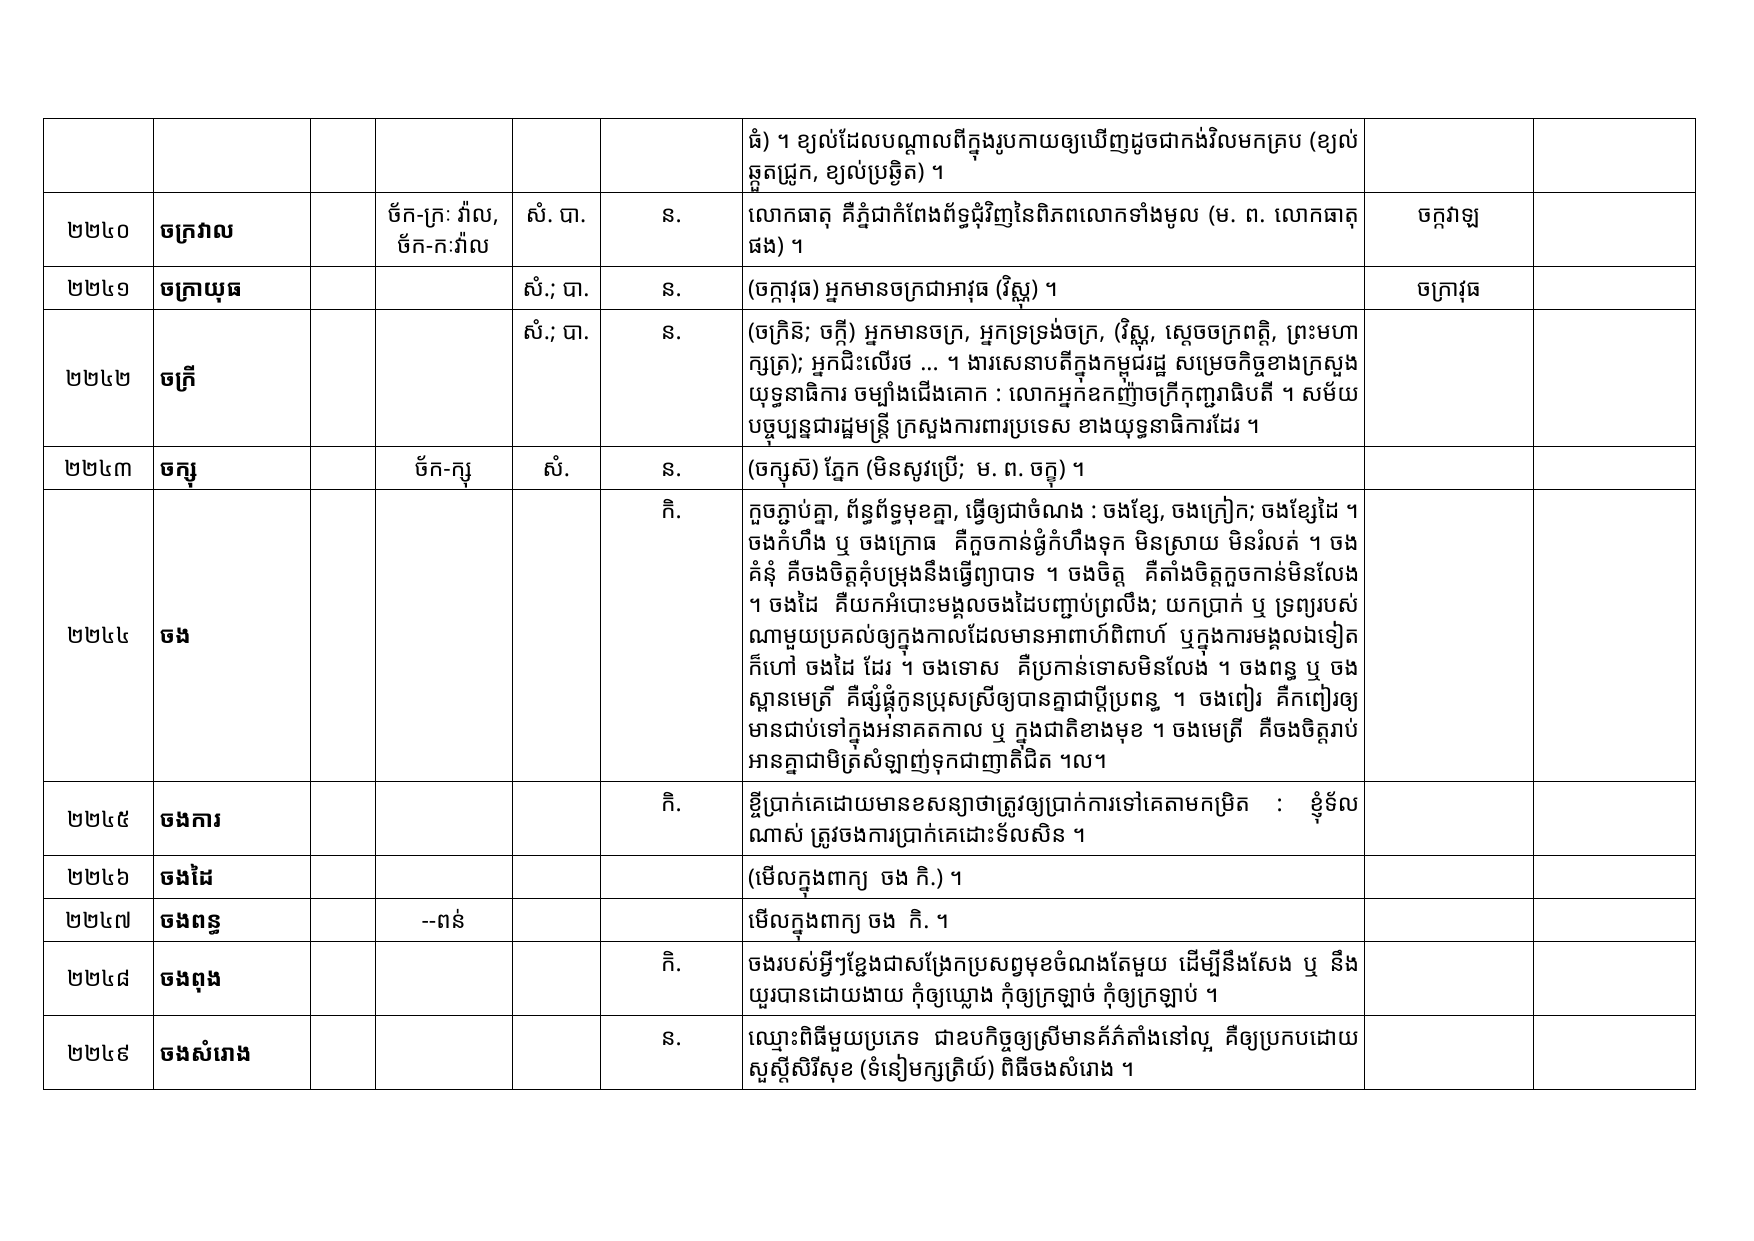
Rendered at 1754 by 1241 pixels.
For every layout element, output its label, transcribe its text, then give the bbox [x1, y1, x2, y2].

table_cell [1534, 310, 1695, 446]
table_cell [376, 310, 512, 446]
table_cell [1365, 899, 1533, 941]
table_cell ចក្រវាល [154, 193, 310, 266]
table_cell [1365, 119, 1533, 192]
table_cell (មើល​ក្នុង​ពាក្យ ចង កិ.) ។ [743, 856, 1364, 898]
table_cell [376, 119, 512, 192]
table_cell ២២៤៤ [44, 490, 153, 781]
table_cell [311, 310, 375, 446]
table_cell [311, 490, 375, 781]
table_cell [1365, 310, 1533, 446]
table_cell ចក្កវាឡ [1365, 193, 1533, 266]
table_cell ២២៤៦ [44, 856, 153, 898]
table_cell ចង​ពុង [154, 942, 310, 1015]
table_cell [1365, 942, 1533, 1015]
table_cell ២២៤៩ [44, 1016, 153, 1089]
table_cell សំ.; បា. [513, 267, 600, 309]
table_cell ច័ក-ក្រៈ វ៉ាល, ច័ក-កៈវ៉ាល [376, 193, 512, 266]
table_cell [311, 119, 375, 192]
table_cell ចង​សំរោង [154, 1016, 310, 1089]
table_cell [1365, 447, 1533, 488]
table_cell ចង​របស់​អ្វី​ៗ​ខ្ជែង​ជា​សង្រែក​ប្រសព្វ​មុខ​ចំណង​តែ​មួយ ដើម្បី​នឹង​សែង ឬ នឹង​យួរ​បាន​ដោយ​ងាយ កុំ​ឲ្យ​ឃ្លោង កុំ​ឲ្យ​ក្រឡាច់ កុំ​ឲ្យ​ក្រឡាប់ ។ [743, 942, 1364, 1015]
table_cell [376, 856, 512, 898]
table_cell [1534, 447, 1695, 488]
table_cell ២២៤១ [44, 267, 153, 309]
table_cell ន. [601, 310, 742, 446]
table_cell [154, 119, 310, 192]
table_cell [311, 782, 375, 855]
table_cell [1534, 942, 1695, 1015]
table_cell ២២៤២ [44, 310, 153, 446]
table_cell ខ្ចី​ប្រាក់​គេ​ដោយ​មាន​ខ​សន្យា​ថា​ត្រូវ​ឲ្យ​ប្រាក់​ការ​ទៅ​គេ​តាម​កម្រិត : ខ្ញុំ​ទ័ល​ណាស់ ត្រូវ​ចង​ការ​ប្រាក់​គេ​ដោះ​ទ័ល​សិន ។ [743, 782, 1364, 855]
table_cell ២២៤៧ [44, 899, 153, 941]
table_cell [44, 119, 153, 192]
table_cell សំ. [513, 447, 600, 488]
table_cell សំ.; បា. [513, 310, 600, 446]
table_cell [1534, 267, 1695, 309]
table_cell [513, 119, 600, 192]
table_cell [311, 1016, 375, 1089]
table_cell កិ. [601, 490, 742, 781]
table_cell (ចក្កាវុធ) អ្នក​មាន​ចក្រ​ជា​អាវុធ (វិស្ណុ) ។ [743, 267, 1364, 309]
table_cell [1534, 193, 1695, 266]
table_cell [601, 856, 742, 898]
table_cell ន. [601, 193, 742, 266]
table_cell ចក្សុ [154, 447, 310, 488]
table_cell [1365, 1016, 1533, 1089]
table_cell លោក​ធាតុ គឺ​ភ្នំ​ជា​កំពែង​ព័ទ្ធ​ជុំ​វិញ​នៃ​ពិភព​លោក​ទាំង​មូល (ម. ព. លោក​ធាតុ ផង) ។ [743, 193, 1364, 266]
table_cell ច័ក-ក្សុ [376, 447, 512, 488]
table_cell [601, 119, 742, 192]
table_cell (ចក្សុស៑) ភ្នែក (មិន​សូវ​ប្រើ; ម. ព. ចក្ខុ) ។ [743, 447, 1364, 488]
table_cell ចង​ពន្ធ [154, 899, 310, 941]
table_cell [513, 899, 600, 941]
table_cell កួច​ភ្ជាប់​គ្នា, ព័ន្ធព័ទ្ធ​មុខ​គ្នា, ធ្វើ​ឲ្យ​ជា​ចំណង : ចង​ខ្សែ, ចង​ក្រៀក; ចង​ខ្សែ​ដៃ ។ ចង​កំហឹង ឬ ចង​ក្រោធ គឺ​កួច​កាន់​ផ្ងំ​កំហឹង​ទុក មិន​ស្រាយ មិន​រំលត់ ។ ចង​គំនុំ គឺ​ចង​ចិត្ត​គុំ​បម្រុង​នឹង​ធ្វើ​ព្យាបាទ ។ ចង​ចិត្ត គឺ​តាំង​ចិត្ត​កួច​កាន់​មិន​លែង ។ ចង​ដៃ គឺ​យក​អំបោះ​មង្គល​ចង​ដៃ​បញ្ជាប់​ព្រលឹង; យក​ប្រាក់ ឬ ទ្រព្យ​របស់​ណា​មួយ​ប្រគល់​ឲ្យ​ក្នុង​កាល​ដែល​មាន​អាពាហ៍ពិពាហ៍ ឬ​ក្នុង​ការ​មង្គល​ឯ​ទៀត​ក៏​ហៅ ចង​ដៃ ដែរ ។ ចង​ទោស គឺ​ប្រកាន់​ទោស​មិន​លែង ។ ចង​ពន្ធ ឬ ចង​ស្ពាន​មេត្រី គឺ​ផ្សំ​ផ្គុំ​កូន​ប្រុស​ស្រី​ឲ្យ​បាន​គ្នា​ជា​ប្ដី​ប្រពន្ធ ។ ចង​ពៀរ គឺ​ក​ពៀរ​ឲ្យ​មាន​ជាប់​ទៅ​ក្នុង​អនាគត​កាល ឬ ក្នុង​ជាតិ​ខាង​មុខ ។ ចង​មេត្រី គឺ​ចង​ចិត្ត​រាប់​អាន​គ្នា​ជា​មិត្រ​សំឡាញ់​ទុក​ជា​ញាតិ​ជិត ។ល។ [743, 490, 1364, 781]
table_cell សំ. បា. [513, 193, 600, 266]
table_cell ឈ្មោះ​ពិធី​មួយ​ប្រភេទ ជា​ឧបកិច្ច​ឲ្យ​ស្រី​មាន​គ័ភ៌​តាំង​នៅ​ល្អ គឺ​ឲ្យ​ប្រកប​ដោយ​សួស្ដី​សិរី​សុខ (ទំនៀម​ក្សត្រិយ៍) ពិធី​ចង​សំរោង ។ [743, 1016, 1364, 1089]
table_cell [1534, 1016, 1695, 1089]
table_cell [376, 1016, 512, 1089]
table_cell ២២៤៣ [44, 447, 153, 488]
table_cell ចង [154, 490, 310, 781]
table_cell [376, 942, 512, 1015]
table_cell [1534, 899, 1695, 941]
table_cell [1534, 119, 1695, 192]
table_cell [311, 856, 375, 898]
table_cell ២២៤៥ [44, 782, 153, 855]
table_cell ចងការ [154, 782, 310, 855]
table_cell ខ្យល់​មាន​មណ្ឌល​មូល​ដូច​ជា​​កង់ (ព្យុះ​ចាប់​ដក, ព្យុះ​សង្ឃរា, ខ្យល់​កំបុត​ត្បូង​ធំ) ។ ខ្យល់​ដែល​បណ្ដាល​ពី​ក្នុង​រូប​កាយ​ឲ្យ​ឃើញ​ដូច​ជា​កង់​វិល​មក​គ្រប (ខ្យល់​ឆ្កួត​ជ្រូក, ខ្យល់​ប្រឆ្ងិត) ។ [743, 119, 1364, 192]
table_cell ចក្រាវុធ [1365, 267, 1533, 309]
table_cell [513, 1016, 600, 1089]
table_cell [513, 942, 600, 1015]
table_cell [513, 782, 600, 855]
table_cell ន. [601, 267, 742, 309]
table_cell កិ. [601, 942, 742, 1015]
table_cell [601, 899, 742, 941]
table_cell [311, 942, 375, 1015]
table_cell [311, 193, 375, 266]
table_cell [1365, 856, 1533, 898]
table_cell ន. [601, 1016, 742, 1089]
table_cell [1534, 856, 1695, 898]
table_cell ចង​ដៃ [154, 856, 310, 898]
table_cell [311, 899, 375, 941]
table_cell [1534, 490, 1695, 781]
table_cell (ចក្រិន៑; ចក្កី) អ្នក​មាន​ចក្រ, អ្នក​ទ្រទ្រង់​ចក្រ, (វិស្ណុ, ស្ដេច​ចក្រពត្តិ, ព្រះ​មហា​ក្សត្រ); អ្នក​ជិះ​លើ​រថ ... ។ ងារ​សេនាបតី​ក្នុង​កម្ពុជ​រដ្ឋ សម្រេច​កិច្ច​ខាង​ក្រសួង​យុទ្ធនាធិការ ចម្បាំង​ជើង​គោក : លោក​អ្នក​ឧកញ៉ា​ចក្រី​កុញ្ជរាធិបតី ។ សម័យ​បច្ចុប្បន្ន​ជា​រដ្ឋមន្រ្តី ក្រសួង​ការពារ​ប្រទេស ខាង​យុទ្ធនាធិការ​ដែរ ។ [743, 310, 1364, 446]
table_cell ន. [601, 447, 742, 488]
table_cell [1365, 490, 1533, 781]
table_cell ចក្រាយុធ [154, 267, 310, 309]
table_cell ២២៤០ [44, 193, 153, 266]
table_cell ២២៤៨ [44, 942, 153, 1015]
table_cell [376, 782, 512, 855]
table_cell ចក្រី [154, 310, 310, 446]
table_cell [311, 447, 375, 488]
table_cell [376, 267, 512, 309]
table_cell [376, 490, 512, 781]
table_cell [513, 856, 600, 898]
table_cell កិ. [601, 782, 742, 855]
table_cell --ពន់ [376, 899, 512, 941]
table_cell [1365, 782, 1533, 855]
table_cell មើល​ក្នុង​ពាក្យ ចង កិ. ។ [743, 899, 1364, 941]
table_cell [1534, 782, 1695, 855]
table_cell [311, 267, 375, 309]
table_cell [513, 490, 600, 781]
